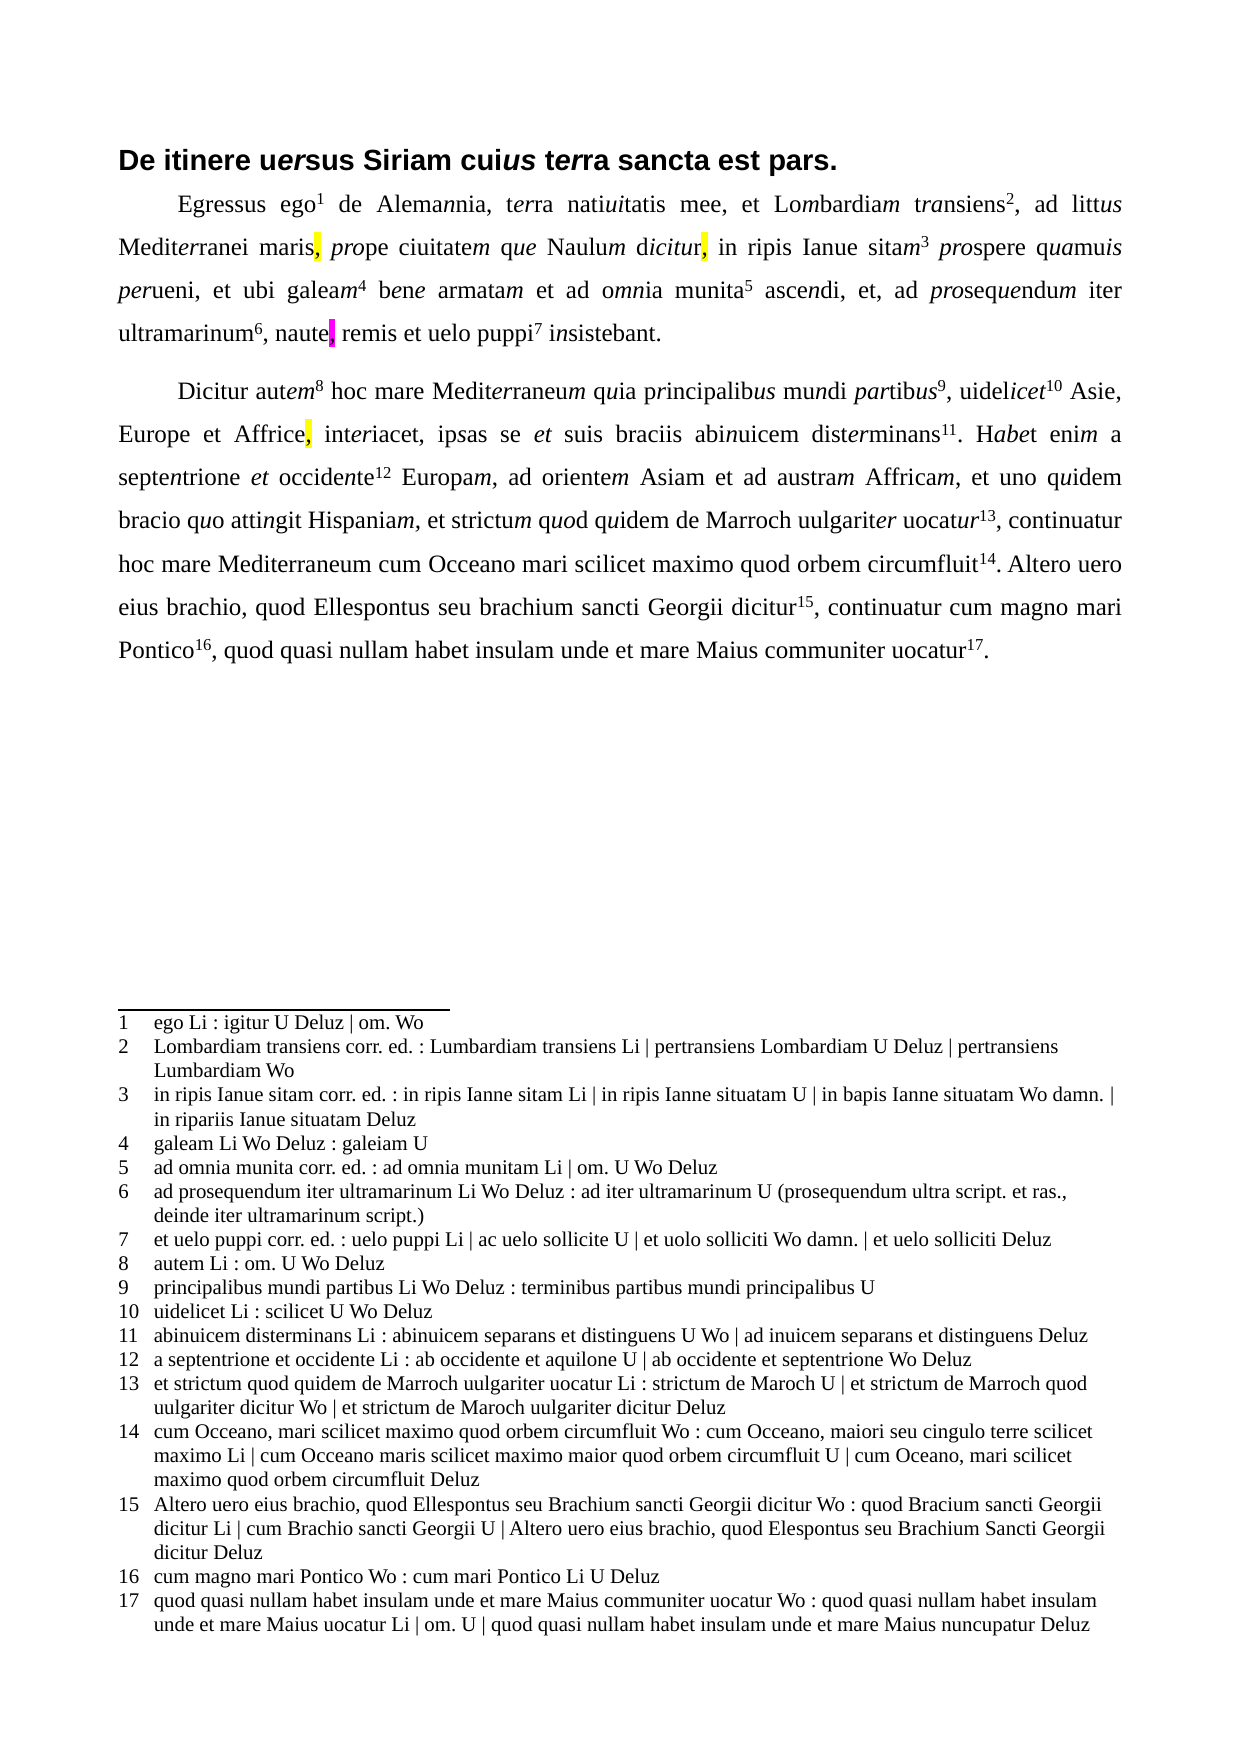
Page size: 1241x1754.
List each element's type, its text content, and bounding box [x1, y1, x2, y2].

text cum Occeano, mari scilicet maximo quod orbem circumfluit Wo : cum Occeano, maiori seu cingulo terre scilicet maximo Li | cum Occeano maris scilicet maximo maior quod orbem circumfluit U | cum Oceano, mari scilicet maximo quod orbem circumfluit Deluz [118, 1419, 1122, 1491]
text in ripis Ianue sitam corr. ed. : in ripis Ianne sitam Li | in ripis Ianne situatam U | in bapis Ianne situatam Wo damn. | in ripariis Ianue situatam Deluz [118, 1082, 1122, 1131]
text autem Li : om. U Wo Deluz [118, 1251, 1122, 1275]
text cum magno mari Pontico Wo : cum mari Pontico Li U Deluz [118, 1564, 1122, 1588]
text abinuicem disterminans Li : abinuicem separans et distinguens U Wo | ad inuicem separans et distinguens Deluz [118, 1323, 1122, 1347]
text Altero uero eius brachio, quod Ellespontus seu Brachium sancti Georgii dicitur Wo : quod Bracium sancti Georgii dicitur Li | cum Brachio sancti Georgii U | Altero uero eius brachio, quod Elespontus seu Brachium Sancti Georgii dicitur Deluz [118, 1491, 1122, 1564]
text ad prosequendum iter ultramarinum Li Wo Deluz : ad iter ultramarinum U (prosequendum ultra script. et ras., deinde iter ultramarinum script.) [118, 1179, 1122, 1227]
text Lombardiam transiens corr. ed. : Lumbardiam transiens Li | pertransiens Lombardiam U Deluz | pertransiens Lumbardiam Wo [118, 1034, 1122, 1082]
text Dicitur autem hoc mare MediterraneumMediterraneum quia principalibus mundi partibus, uidelicet AsiaAsie, EuropaEurope et AffricaAffrice, interiacet, ipsas se et suis braciis abinuicem disterminans. Habet enim a septentrione et occidente EuropaEuropam, ad orientem AsiaAsiam et ad austram AffricaAffricam, et uno quidem bracio quo attingit HispaniaHispaniam, et strictum quod quidem de MarrochMarroch uulgariter uocatur, continuatur hoc Meditteraneum (mare)mare Mediterraneum cum OcceanusOcceano mari scilicet maximo quod orbem circumfluit. Altero uero eius brachio, quod EllespontusEllespontus seu Bracium sancti Georgiibrachium sancti Georgii dicitur, continuatur cum magno Ponticum (mare)mari Pontico, quod quasi nullam habet insulam unde et Maius (mare)mare Maius communiter uocatur. [118, 376, 1122, 664]
text et uelo puppi corr. ed. : uelo puppi Li | ac uelo sollicite U | et uolo solliciti Wo damn. | et uelo solliciti Deluz [118, 1227, 1122, 1251]
text et strictum quod quidem de Marroch uulgariter uocatur Li : strictum de Maroch U | et strictum de Marroch quod uulgariter dicitur Wo | et strictum de Maroch uulgariter dicitur Deluz [118, 1371, 1122, 1419]
text galeam Li Wo Deluz : galeiam U [118, 1131, 1122, 1154]
text principalibus mundi partibus Li Wo Deluz : terminibus partibus mundi principalibus U [118, 1275, 1122, 1299]
text Egressus ego de AlemanniaAlemannia, terra natiuitatis mee, et LombardiaLombardiam transiens, ad littus Mediterraneum (mare)Mediterranei maris, prope ciuitatem que NaulumNaulum dicitur, in ripis Ianua Ianue sitam prospere quamuis perueni, et ubi galeam bene armatam et ad omnia munita ascendi, et, ad prosequendum iter ultramarinum, naute, remis et uelo puppi insistebant. [118, 189, 1122, 347]
text uidelicet Li : scilicet U Wo Deluz [118, 1299, 1122, 1323]
subtitle De itinere uersus SiriaSiriam cuius terra sancta est pars. [118, 143, 1122, 177]
text quod quasi nullam habet insulam unde et mare Maius communiter uocatur Wo : quod quasi nullam habet insulam unde et mare Maius uocatur Li | om. U | quod quasi nullam habet insulam unde et mare Maius nuncupatur Deluz [118, 1588, 1122, 1636]
text a septentrione et occidente Li : ab occidente et aquilone U | ab occidente et septentrione Wo Deluz [118, 1347, 1122, 1371]
text ad omnia munita corr. ed. : ad omnia munitam Li | om. U Wo Deluz [118, 1154, 1122, 1179]
text ego Li : igitur U Deluz | om. Wo [118, 1010, 1122, 1034]
